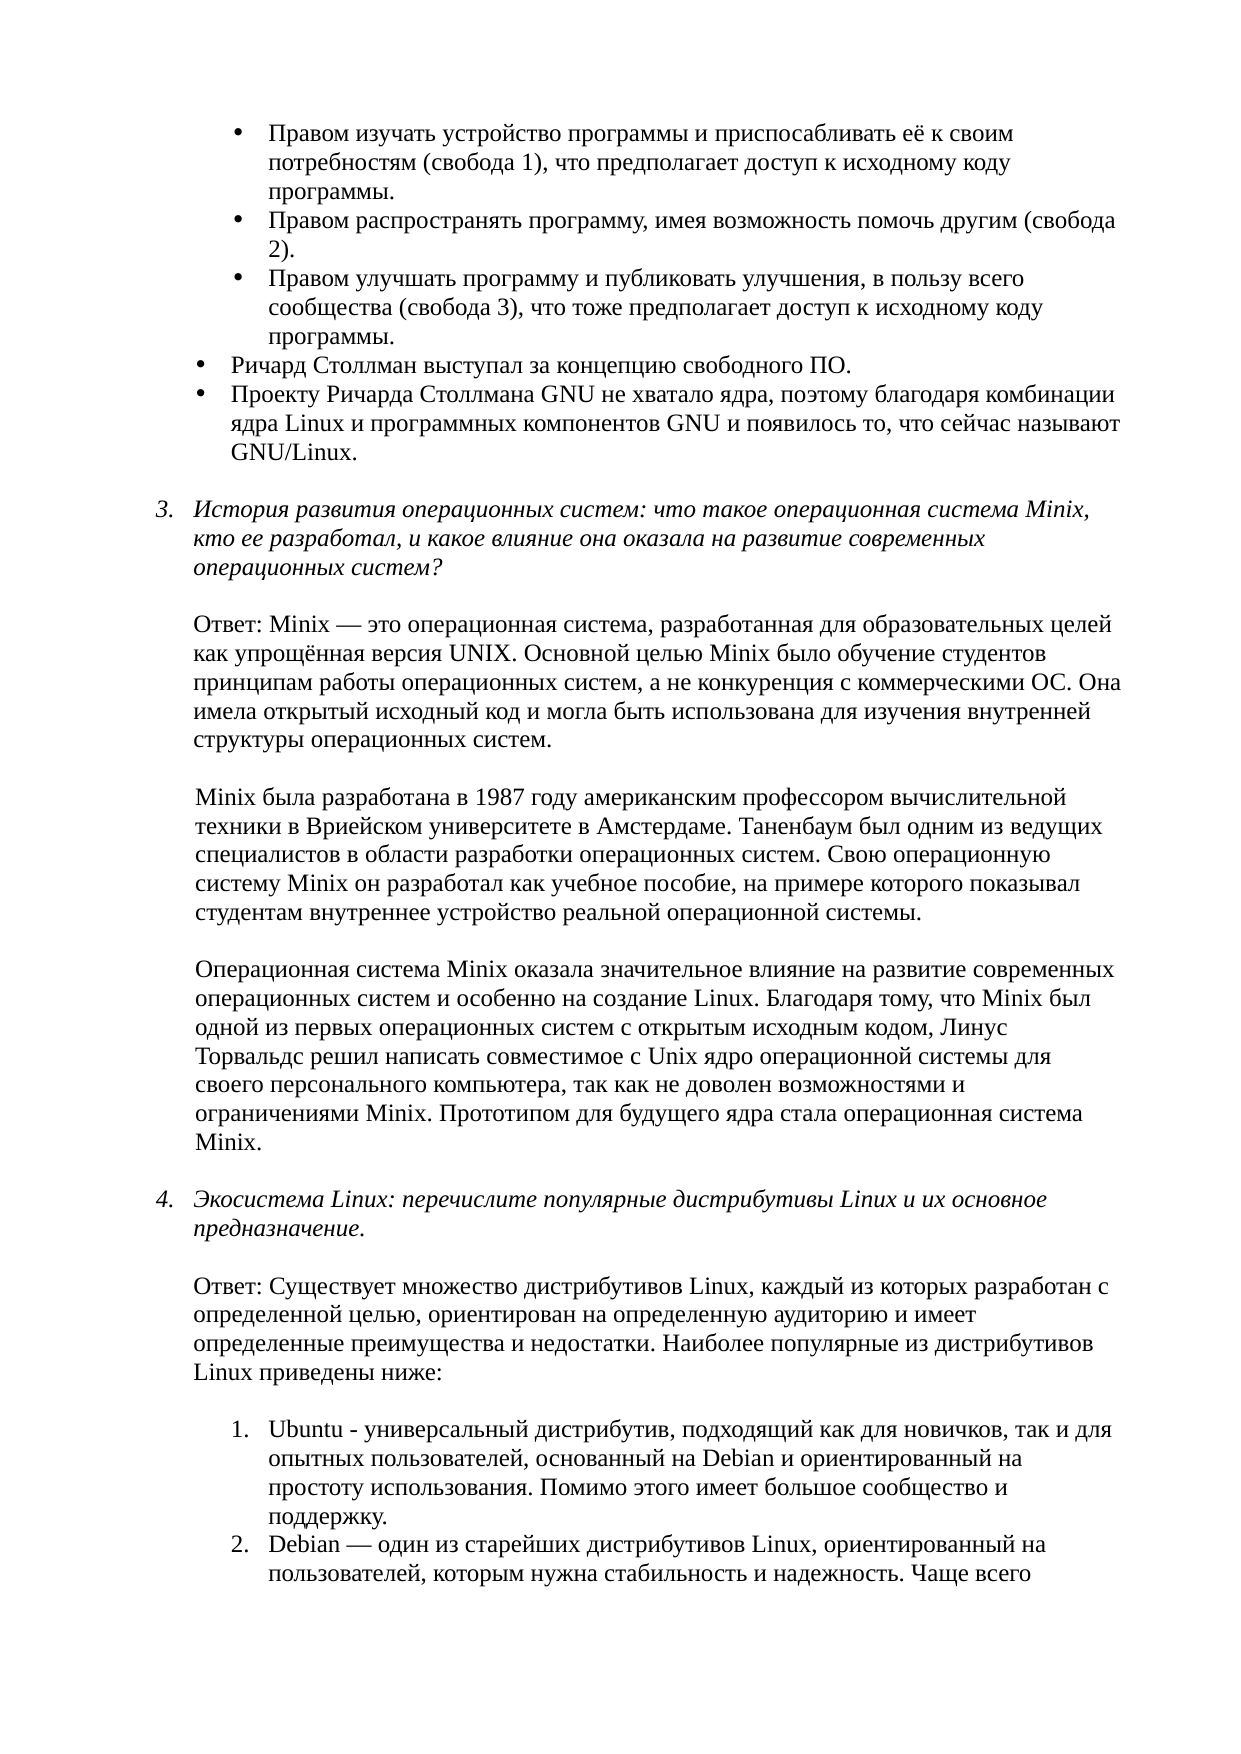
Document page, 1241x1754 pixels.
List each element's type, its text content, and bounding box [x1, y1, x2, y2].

text Minix была разработана в 1987 году американским профессором вычислительной техники в Вриeйском университете в Амстердаме. Таненбаум был одним из ведущих специалистов в области разработки операционных систем. Свою операционную систему Minix он разработал как учебное пособие, на примере которого показывал студентам внутреннее устройство реальной операционной системы. [195, 782, 1122, 926]
list Экосистема Linux: перечислите популярные дистрибутивы Linux и их основное предназначение. [156, 1184, 1122, 1242]
list Ответ: Minix — это операционная система, разработанная для образовательных целей как упрощённая версия UNIX. Основной целью Minix было обучение студентов принципам работы операционных систем, а не конкуренция с коммерческими ОС. Она имела открытый исходный код и могла быть использована для изучения внутренней структуры операционных систем. [156, 609, 1122, 753]
list Ричард Столлман выступал за концепцию свободного ПО. [193, 350, 1122, 379]
text Операционная система Minix оказала значительное влияние на развитие современных операционных систем и особенно на создание Linux. Благодаря тому, что Minix был одной из первых операционных систем с открытым исходным кодом, Линус Торвальдс решил написать совместимое с Unix ядро операционной системы для своего персонального компьютера, так как не доволен возможностями и ограничениями Minix. Прототипом для будущего ядра стала операционная система Minix. [195, 954, 1122, 1156]
list Правом изучать устройство программы и приспосабливать её к своим потребностям (свобода 1), что предполагает доступ к исходному коду программы. [231, 118, 1122, 205]
list Ответ: Существует множество дистрибутивов Linux, каждый из которых разработан с определенной целью, ориентирован на определенную аудиторию и имеет определенные преимущества и недостатки. Наиболее популярные из дистрибутивов Linux приведены ниже: [156, 1271, 1122, 1386]
list Ubuntu - универсальный дистрибутив, подходящий как для новичков, так и для опытных пользователей, основанный на Debian и ориентированный на простоту использования. Помимо этого имеет большое сообщество и поддержку. [231, 1414, 1122, 1529]
list Правом распространять программу, имея возможность помочь другим (свобода 2). [231, 205, 1122, 263]
list История развития операционных систем: что такое операционная система Minix, кто ее разработал, и какое влияние она оказала на развитие современных операционных систем? [156, 494, 1122, 581]
list Правом улучшать программу и публиковать улучшения, в пользу всего сообщества (свобода 3), что тоже предполагает доступ к исходному коду программы. [231, 263, 1122, 350]
list Проекту Ричарда Столлмана GNU не хватало ядра, поэтому благодаря комбинации ядра Linux и программных компонентов GNU и появилось то, что сейчас называют GNU/Linux. [193, 379, 1122, 466]
list Debian — один из старейших дистрибутивов Linux, ориентированный на пользователей, которым нужна стабильность и надежность. Чаще всего [231, 1529, 1122, 1587]
